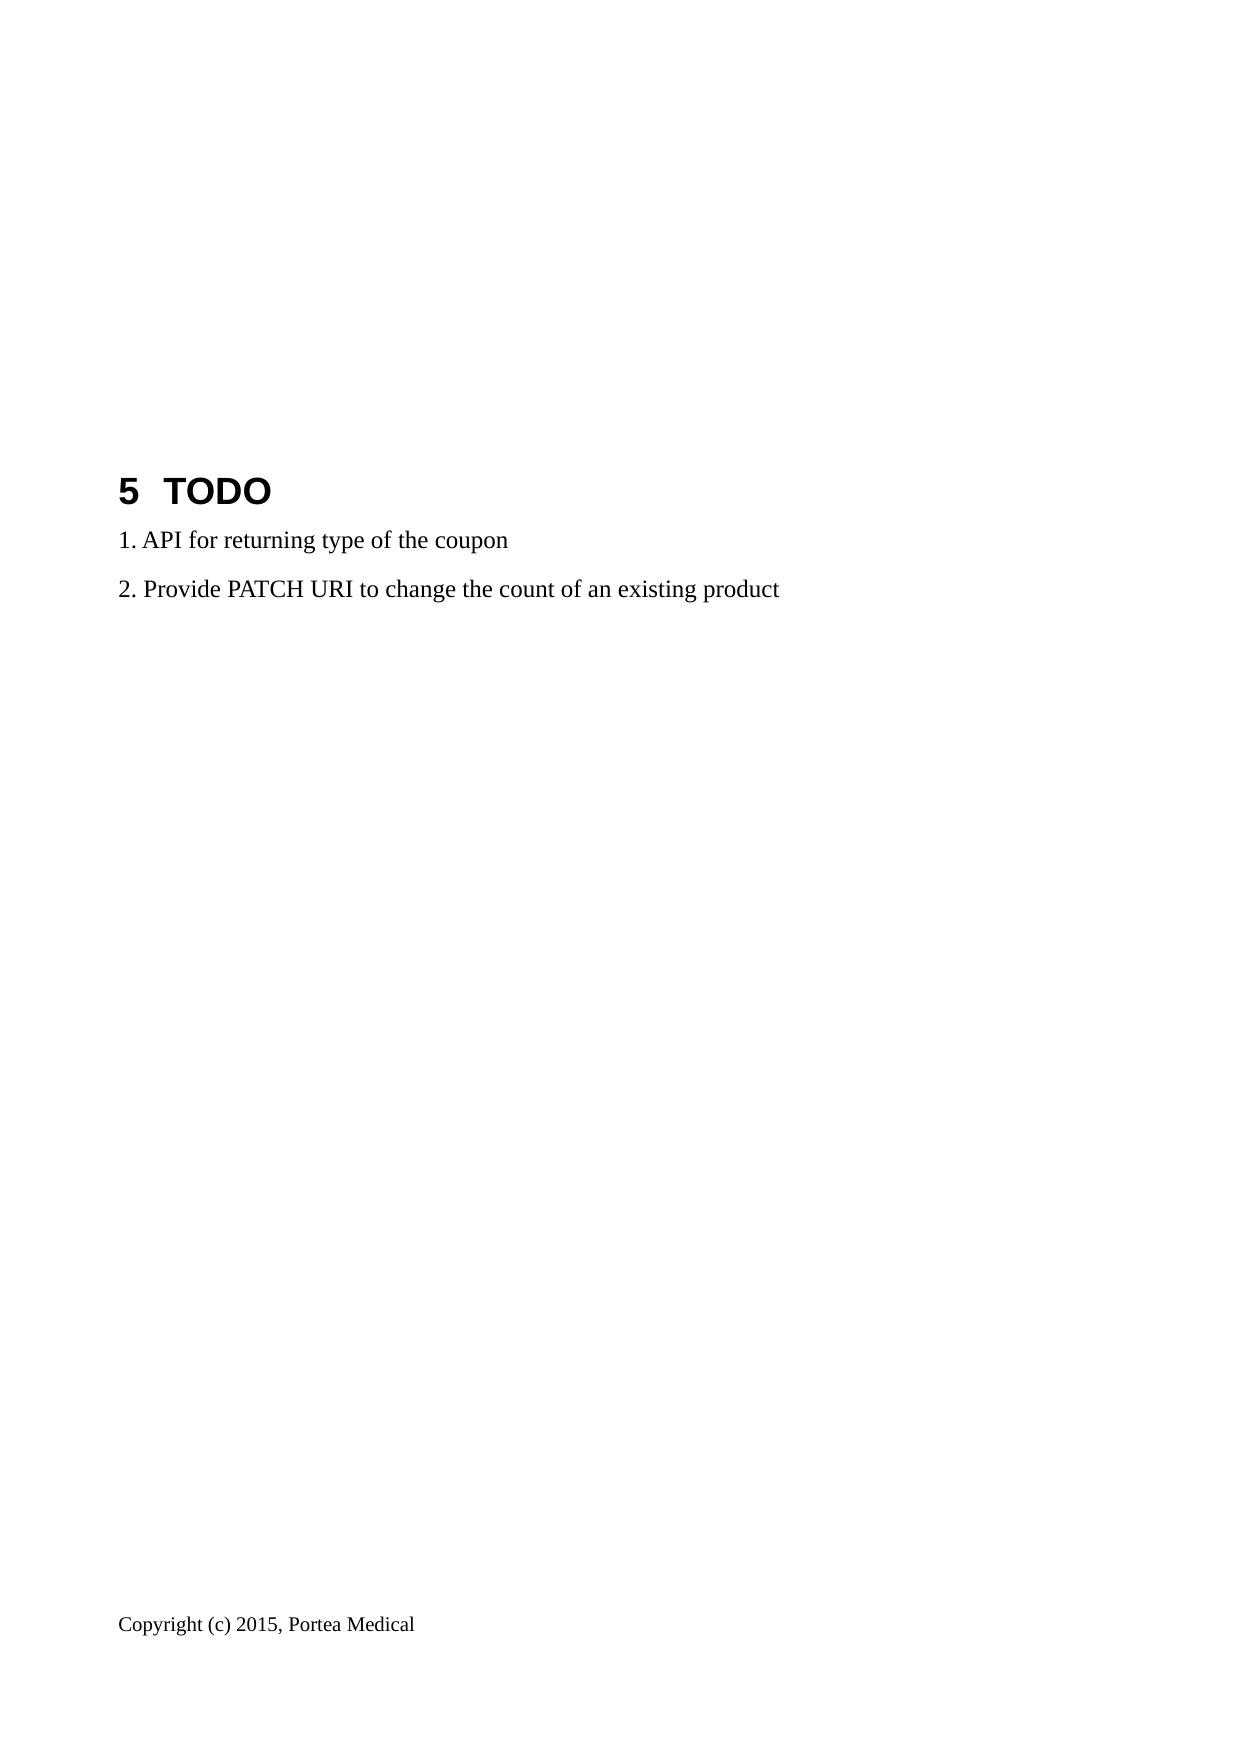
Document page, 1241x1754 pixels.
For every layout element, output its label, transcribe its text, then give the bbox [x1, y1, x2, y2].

subtitle TODO [118, 468, 1122, 512]
text 2. Provide PATCH URI to change the count of an existing product [118, 574, 1122, 602]
text 1. API for returning type of the coupon [118, 525, 1122, 553]
